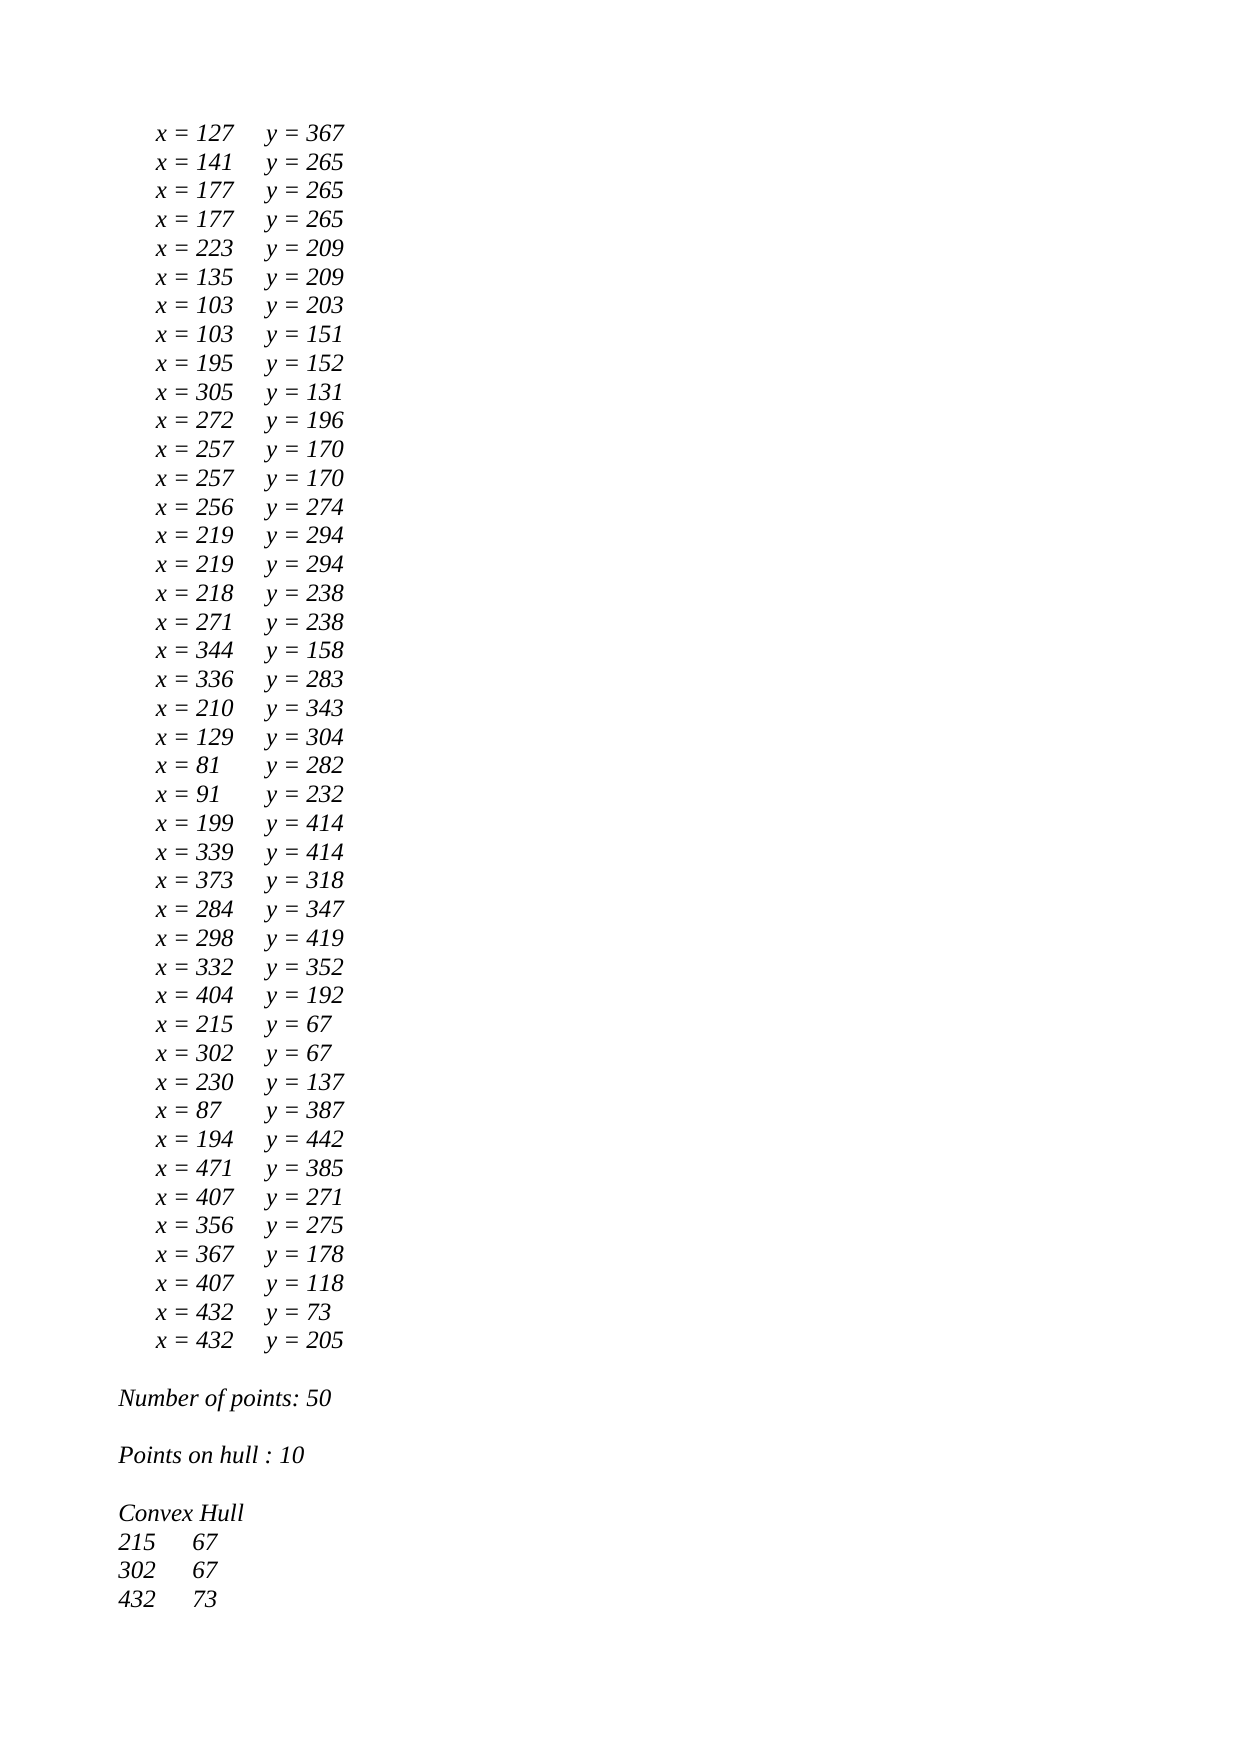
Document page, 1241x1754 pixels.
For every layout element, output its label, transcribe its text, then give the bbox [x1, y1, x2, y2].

text x = 177 y = 265 [118, 204, 1122, 233]
text x = 272 y = 196 [118, 406, 1122, 434]
text Points on hull : 10 [118, 1441, 1122, 1469]
text x = 407 y = 271 [118, 1182, 1122, 1211]
text x = 407 y = 118 [118, 1268, 1122, 1297]
text x = 344 y = 158 [118, 636, 1122, 664]
text x = 432 y = 205 [118, 1326, 1122, 1354]
text x = 432 y = 73 [118, 1297, 1122, 1326]
text x = 194 y = 442 [118, 1124, 1122, 1153]
text x = 298 y = 419 [118, 923, 1122, 952]
text 432 73 [118, 1584, 1122, 1613]
text x = 195 y = 152 [118, 348, 1122, 377]
text x = 135 y = 209 [118, 262, 1122, 291]
text x = 373 y = 318 [118, 866, 1122, 894]
text x = 177 y = 265 [118, 176, 1122, 204]
text x = 356 y = 275 [118, 1211, 1122, 1239]
text x = 81 y = 282 [118, 751, 1122, 779]
text x = 215 y = 67 [118, 1009, 1122, 1038]
text x = 219 y = 294 [118, 521, 1122, 549]
text x = 218 y = 238 [118, 578, 1122, 607]
text x = 230 y = 137 [118, 1067, 1122, 1096]
text x = 471 y = 385 [118, 1153, 1122, 1182]
text x = 404 y = 192 [118, 981, 1122, 1009]
text x = 367 y = 178 [118, 1239, 1122, 1268]
text Number of points: 50 [118, 1383, 1122, 1412]
text x = 219 y = 294 [118, 549, 1122, 578]
text x = 91 y = 232 [118, 779, 1122, 808]
text x = 87 y = 387 [118, 1096, 1122, 1124]
text x = 210 y = 343 [118, 693, 1122, 722]
text x = 305 y = 131 [118, 377, 1122, 406]
text Convex Hull [118, 1498, 1122, 1527]
text x = 129 y = 304 [118, 722, 1122, 751]
text x = 103 y = 203 [118, 291, 1122, 319]
text x = 256 y = 274 [118, 492, 1122, 521]
text x = 271 y = 238 [118, 607, 1122, 636]
text x = 284 y = 347 [118, 894, 1122, 923]
text x = 141 y = 265 [118, 147, 1122, 176]
text x = 302 y = 67 [118, 1038, 1122, 1067]
text x = 257 y = 170 [118, 463, 1122, 492]
text 302 67 [118, 1556, 1122, 1584]
text x = 223 y = 209 [118, 233, 1122, 262]
text x = 332 y = 352 [118, 952, 1122, 981]
text x = 127 y = 367 [118, 118, 1122, 147]
text x = 257 y = 170 [118, 434, 1122, 463]
text x = 103 y = 151 [118, 319, 1122, 348]
text x = 199 y = 414 [118, 808, 1122, 837]
text x = 336 y = 283 [118, 664, 1122, 693]
text x = 339 y = 414 [118, 837, 1122, 866]
text 215 67 [118, 1527, 1122, 1556]
